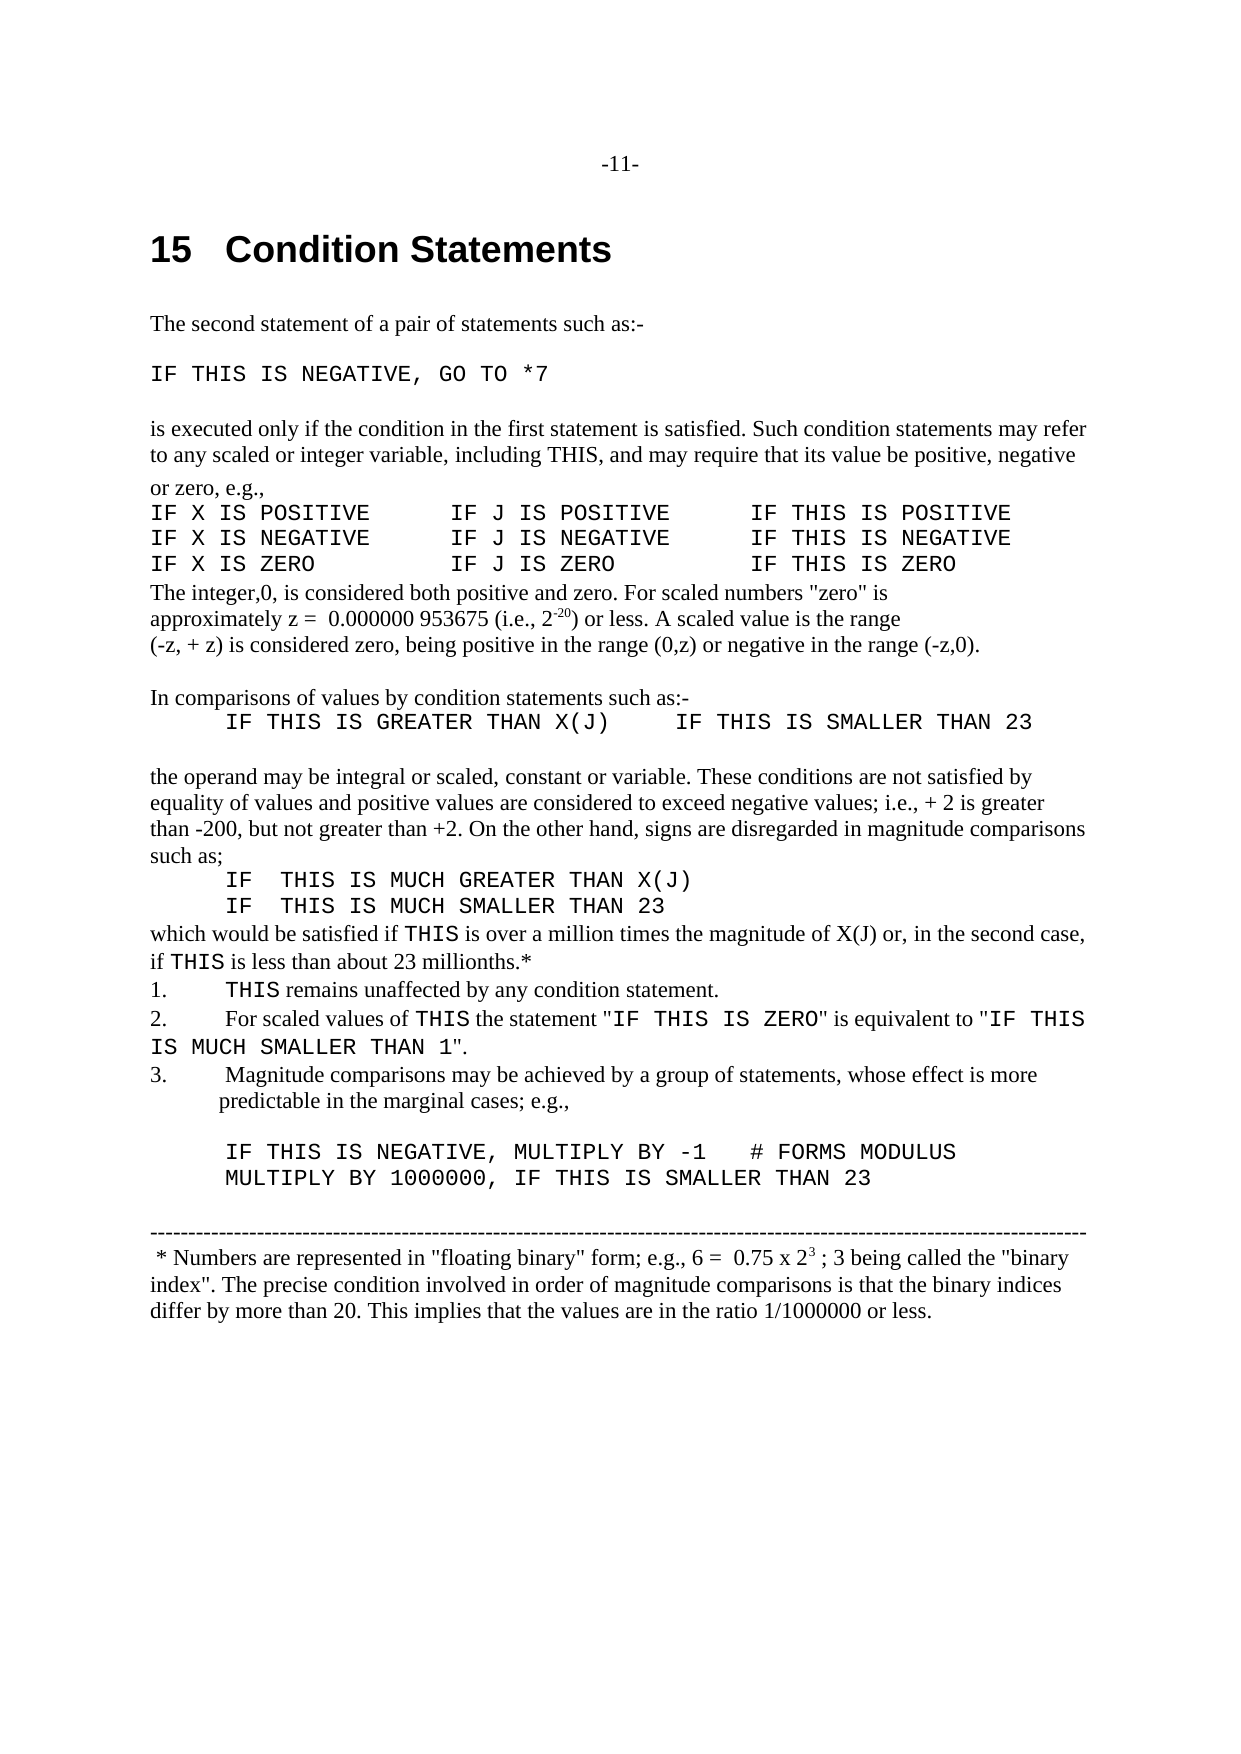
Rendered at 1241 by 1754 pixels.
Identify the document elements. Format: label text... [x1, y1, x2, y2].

text approximately z = 0.000000 953675 (i.e., 2-20) or less. A scaled value is the range [150, 605, 1090, 631]
text IF THIS IS MUCH SMALLER THAN 23 [150, 894, 1090, 920]
text 2. For scaled values of THIS the statement "IF THIS IS ZERO" is equivalent to "IF THIS IS MUCH SMALLER THAN 1". [150, 1005, 1090, 1061]
subtitle Condition Statements [150, 228, 1090, 271]
text * Numbers are represented in "floating binary" form; e.g., 6 = 0.75 x 23 ; 3 being called the "binary index". The precise condition involved in order of magnitude comparisons is that the binary indices differ by more than 20. This implies that the values are in the ratio 1/1000000 or less. [150, 1244, 1090, 1323]
text IF X IS NEGATIVE IF J IS NEGATIVE IF THIS IS NEGATIVE [150, 527, 1090, 553]
text IF THIS IS GREATER THAN X(J) IF THIS IS SMALLER THAN 23 [150, 710, 1090, 736]
text 1. THIS remains unaffected by any condition statement. [150, 976, 1090, 1005]
text 3. Magnitude comparisons may be achieved by a group of statements, whose effect is more [150, 1061, 1090, 1087]
text --------------------------------------------------------------------------------------------------------------------------- [150, 1218, 1090, 1244]
text (-z, + z) is considered zero, being positive in the range (0,z) or negative in the range (-z,0). [150, 631, 1090, 658]
text IF THIS IS MUCH GREATER THAN X(J) [150, 868, 1090, 894]
text The second statement of a pair of statements such as:- [150, 310, 1090, 336]
text predictable in the marginal cases; e.g., [150, 1087, 1090, 1114]
text is executed only if the condition in the first statement is satisfied. Such condition statements may refer to any scaled or integer variable, including THIS, and may require that its value be positive, negative or zero, e.g., [150, 415, 1090, 501]
text IF X IS POSITIVE IF J IS POSITIVE IF THIS IS POSITIVE [150, 501, 1090, 527]
text IF THIS IS NEGATIVE, GO TO *7 [150, 362, 1090, 388]
text The integer,0, is considered both positive and zero. For scaled numbers "zero" is [150, 579, 1090, 605]
text In comparisons of values by condition statements such as:- [150, 684, 1090, 710]
text which would be satisfied if THIS is over a million times the magnitude of X(J) or, in the second case, if THIS is less than about 23 millionths.* [150, 920, 1090, 976]
text IF X IS ZERO IF J IS ZERO IF THIS IS ZERO [150, 553, 1090, 579]
text MULTIPLY BY 1000000, IF THIS IS SMALLER THAN 23 [150, 1166, 1090, 1192]
text IF THIS IS NEGATIVE, MULTIPLY BY -1 # FORMS MODULUS [150, 1140, 1090, 1166]
text the operand may be integral or scaled, constant or variable. These conditions are not satisfied by equality of values and positive values are considered to exceed negative values; i.e., + 2 is greater than -200, but not greater than +2. On the other hand, signs are disregarded in magnitude comparisons such as; [150, 763, 1090, 868]
text -11- [150, 150, 1090, 176]
